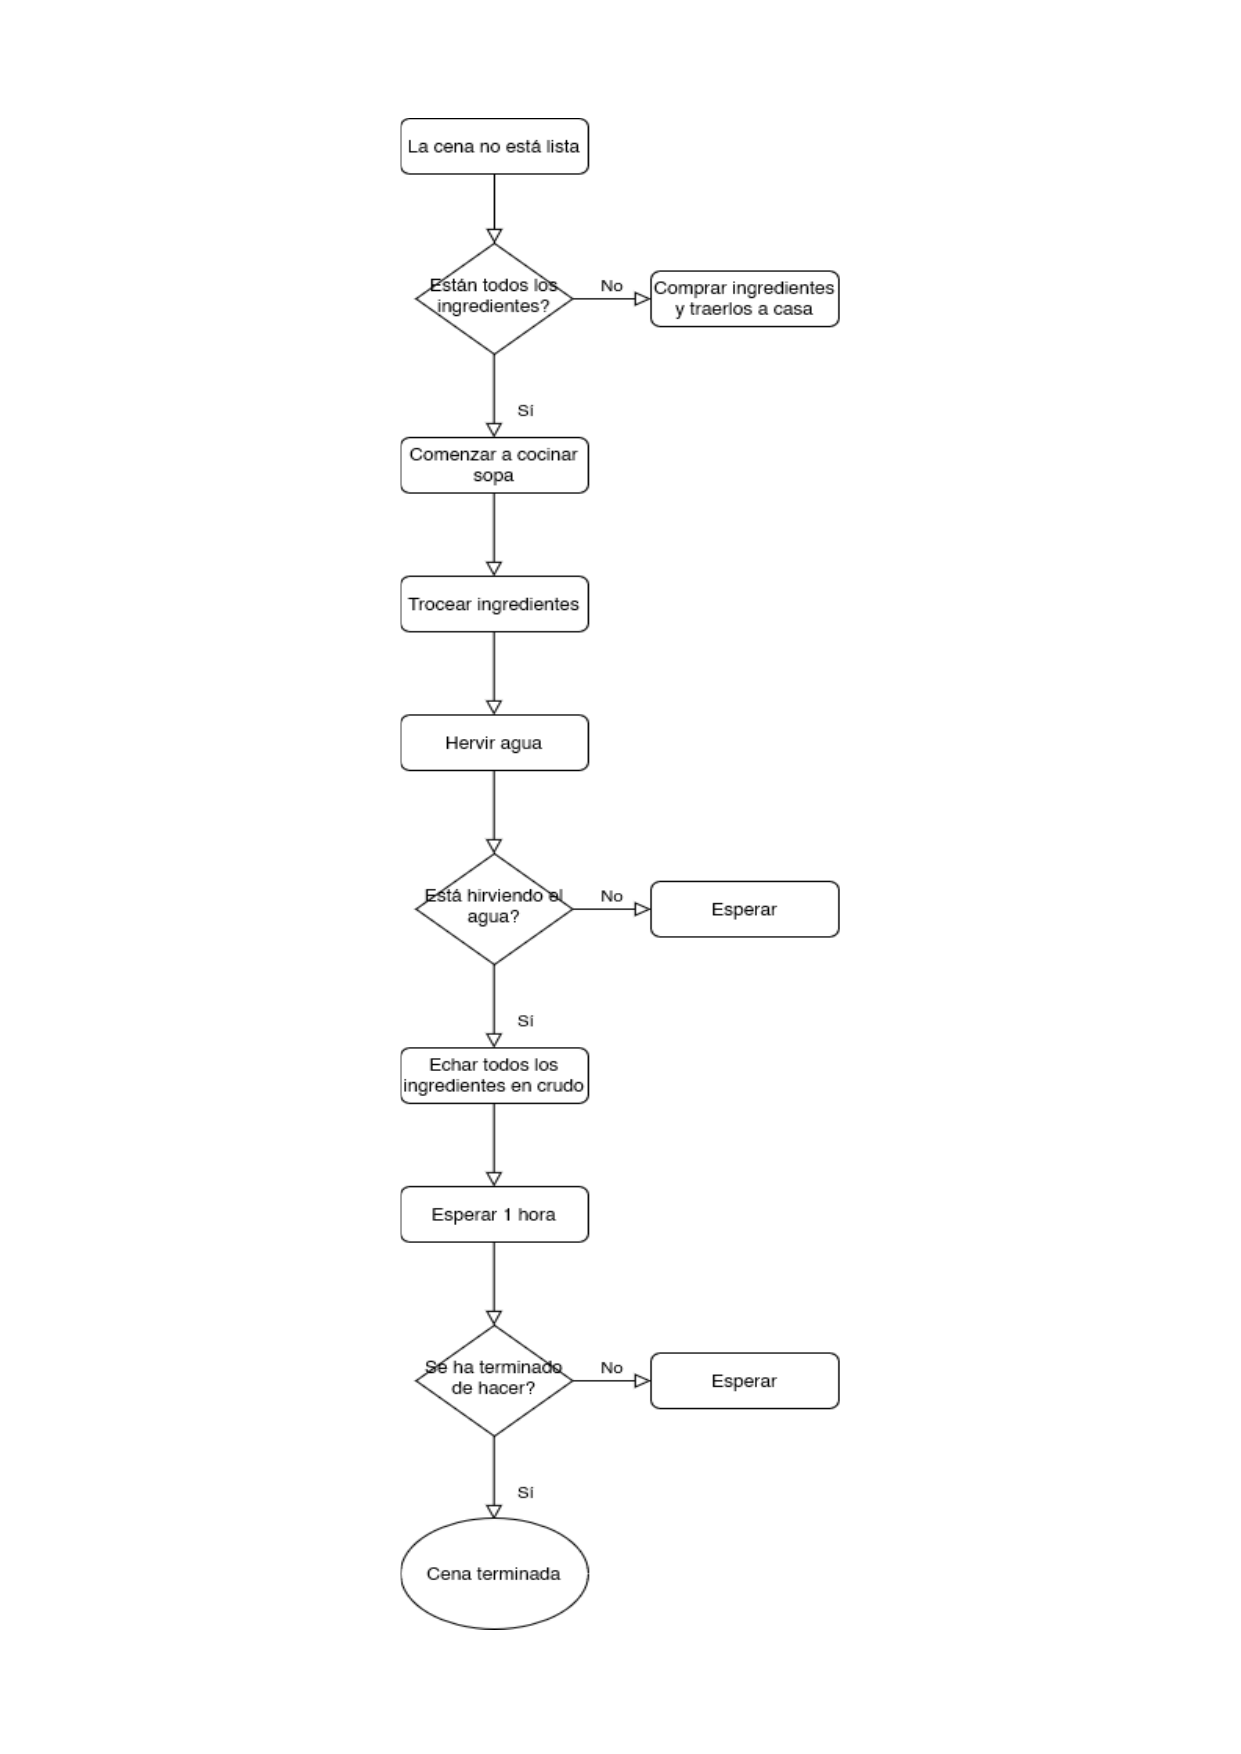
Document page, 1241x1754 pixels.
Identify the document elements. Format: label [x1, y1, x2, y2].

picture [400, 118, 840, 1630]
